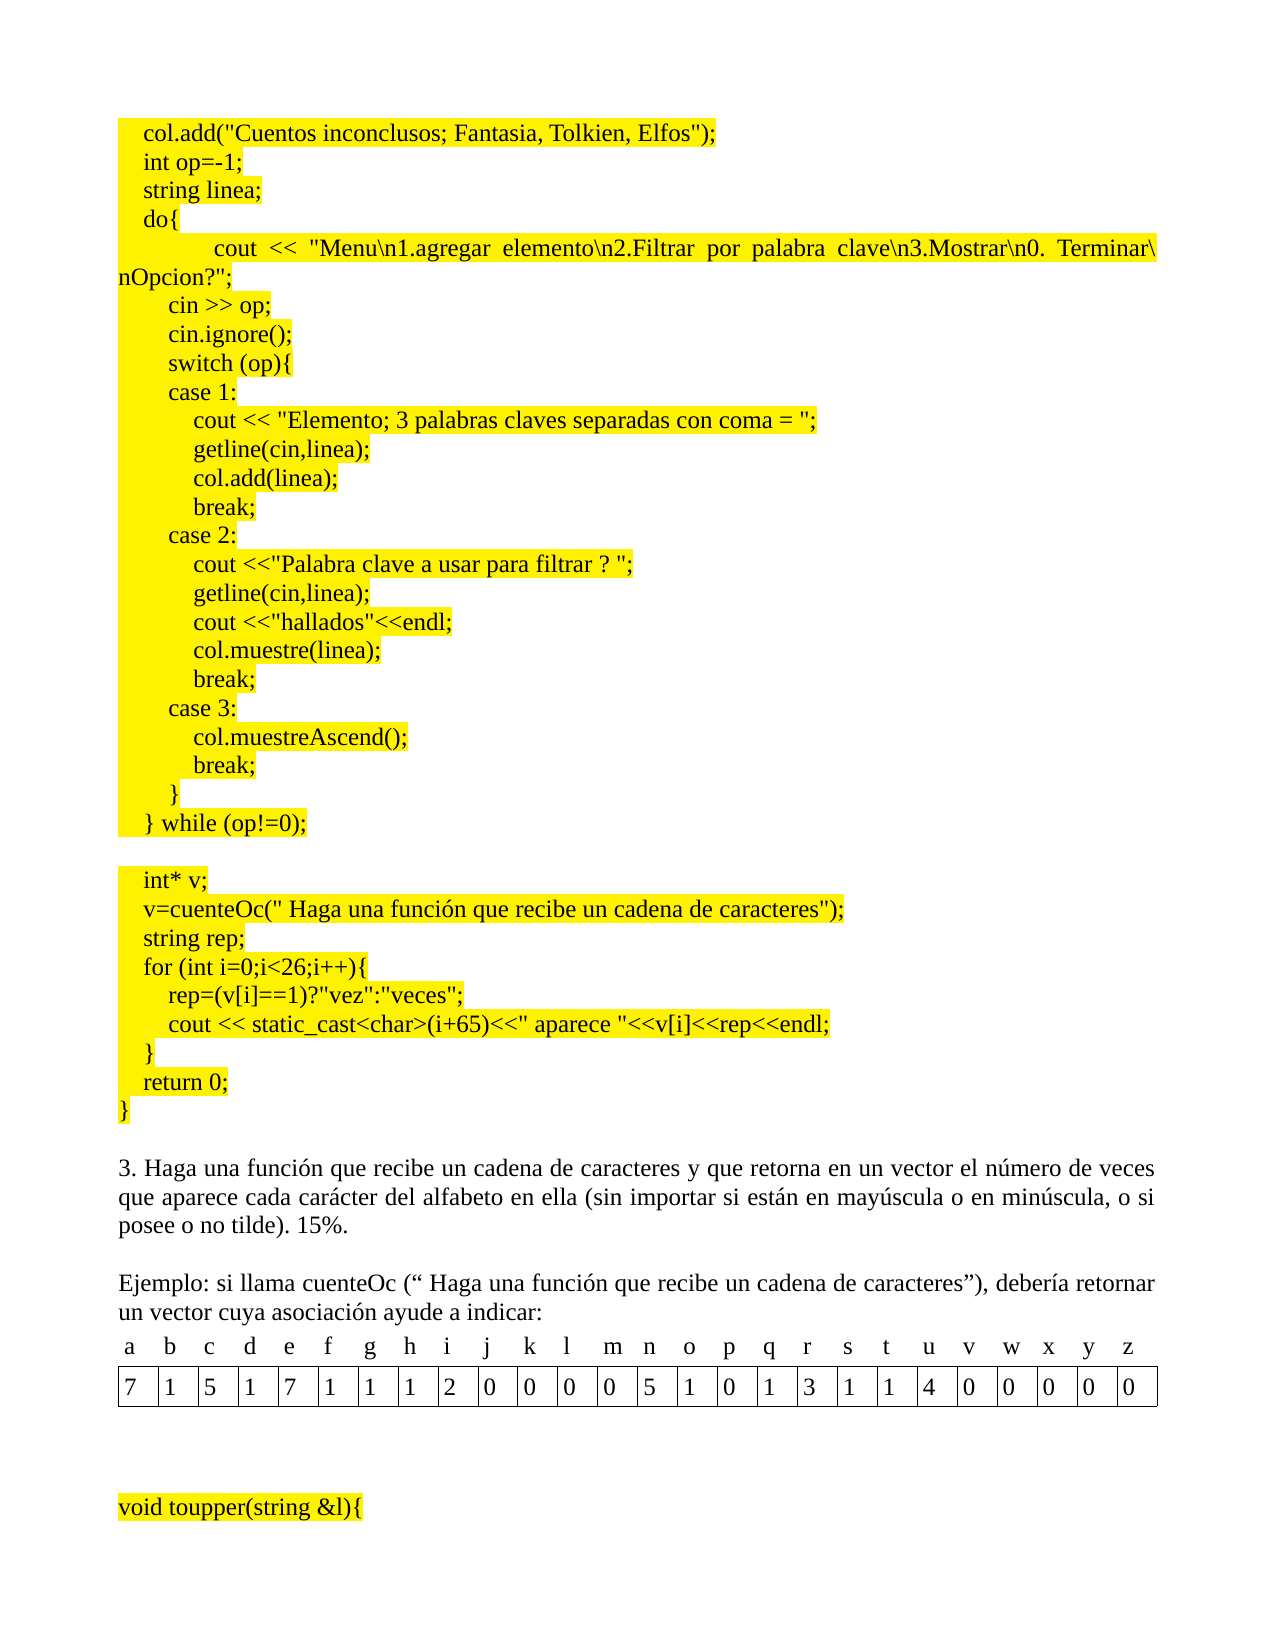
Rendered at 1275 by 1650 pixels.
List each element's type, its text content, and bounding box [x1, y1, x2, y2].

table_header h [398, 1326, 438, 1366]
table_cell 1 [359, 1367, 398, 1406]
table_header y [1077, 1326, 1117, 1366]
table_cell 7 [119, 1367, 158, 1406]
text cin >> op; [118, 291, 1157, 319]
table_header x [1037, 1326, 1077, 1366]
text cin.ignore(); [118, 319, 1157, 348]
table_header q [757, 1326, 797, 1366]
text } [118, 1096, 1157, 1124]
table_header l [558, 1326, 597, 1366]
text case 3: [118, 693, 1157, 722]
table_header v [957, 1326, 997, 1366]
table_cell 7 [279, 1367, 318, 1406]
table_header b [158, 1326, 198, 1366]
text string linea; [118, 176, 1157, 204]
text } while (op!=0); [118, 808, 1157, 837]
text cout <<"hallados"<<endl; [118, 607, 1157, 636]
text int op=-1; [118, 147, 1157, 176]
text getline(cin,linea); [118, 578, 1157, 607]
text 3. Haga una función que recibe un cadena de caracteres y que retorna en un vector el número de veces que aparece cada carácter del alfabeto en ella (sin importar si están en mayúscula o en minúscula, o si posee o no tilde). 15%. [118, 1153, 1157, 1239]
table_header d [238, 1326, 278, 1366]
text case 2: [118, 521, 1157, 549]
text do{ [118, 204, 1157, 233]
text switch (op){ [118, 348, 1157, 377]
table_header r [797, 1326, 837, 1366]
text return 0; [118, 1067, 1157, 1096]
text col.add(linea); [118, 463, 1157, 492]
text col.muestre(linea); [118, 636, 1157, 664]
text col.add("Cuentos inconclusos; Fantasia, Tolkien, Elfos"); [118, 118, 1157, 147]
text void toupper(string &l){ [118, 1492, 1157, 1521]
table_header a [118, 1326, 158, 1366]
table_cell 0 [1038, 1367, 1077, 1406]
table_header m [598, 1326, 637, 1366]
table_cell 1 [239, 1367, 278, 1406]
table_cell 0 [479, 1367, 517, 1406]
table_header o [677, 1326, 717, 1366]
text break; [118, 492, 1157, 521]
table_cell 0 [718, 1367, 757, 1406]
text cout <<"Palabra clave a usar para filtrar ? "; [118, 549, 1157, 578]
table_cell 0 [1118, 1367, 1157, 1406]
table_header u [917, 1326, 957, 1366]
table_header g [358, 1326, 398, 1366]
table_cell 0 [518, 1367, 557, 1406]
table_header c [198, 1326, 238, 1366]
table_cell 5 [638, 1367, 677, 1406]
table_cell 1 [678, 1367, 717, 1406]
table_header j [478, 1326, 517, 1366]
table_cell 5 [199, 1367, 238, 1406]
table_header p [717, 1326, 757, 1366]
table_cell 1 [878, 1367, 917, 1406]
table_cell 4 [918, 1367, 957, 1406]
text } [118, 779, 1157, 808]
table_cell 1 [319, 1367, 358, 1406]
text int* v; [118, 866, 1157, 894]
text string rep; [118, 923, 1157, 952]
text } [118, 1038, 1157, 1067]
text cout << static_cast<char>(i+65)<<" aparece "<<v[i]<<rep<<endl; [118, 1009, 1157, 1038]
table_cell 0 [558, 1367, 597, 1406]
text case 1: [118, 377, 1157, 406]
table_cell 1 [159, 1367, 198, 1406]
text break; [118, 664, 1157, 693]
table_header z [1117, 1326, 1157, 1366]
table_cell 0 [958, 1367, 997, 1406]
table_header f [318, 1326, 358, 1366]
text cout << "Menu\n1.agregar elemento\n2.Filtrar por palabra clave\n3.Mostrar\n0. Terminar\nOpcion?"; [118, 233, 1157, 291]
text for (int i=0;i<26;i++){ [118, 952, 1157, 981]
table_cell 2 [439, 1367, 478, 1406]
table_header t [877, 1326, 917, 1366]
table_header i [438, 1326, 478, 1366]
text rep=(v[i]==1)?"vez":"veces"; [118, 981, 1157, 1009]
table_header n [637, 1326, 677, 1366]
text Ejemplo: si llama cuenteOc (“ Haga una función que recibe un cadena de caracteres”), debería retornar un vector cuya asociación ayude a indicar: [118, 1268, 1157, 1326]
table_cell 1 [838, 1367, 877, 1406]
table_cell 1 [758, 1367, 797, 1406]
table_cell 3 [798, 1367, 837, 1406]
table_cell 1 [399, 1367, 438, 1406]
table_cell 0 [598, 1367, 637, 1406]
text break; [118, 751, 1157, 779]
text getline(cin,linea); [118, 434, 1157, 463]
text cout << "Elemento; 3 palabras claves separadas con coma = "; [118, 406, 1157, 434]
text col.muestreAscend(); [118, 722, 1157, 751]
table_cell 0 [998, 1367, 1037, 1406]
table_cell 0 [1078, 1367, 1117, 1406]
table_header s [837, 1326, 877, 1366]
table_header e [278, 1326, 318, 1366]
table_header k [518, 1326, 557, 1366]
text v=cuenteOc(" Haga una función que recibe un cadena de caracteres"); [118, 894, 1157, 923]
table_header w [997, 1326, 1037, 1366]
